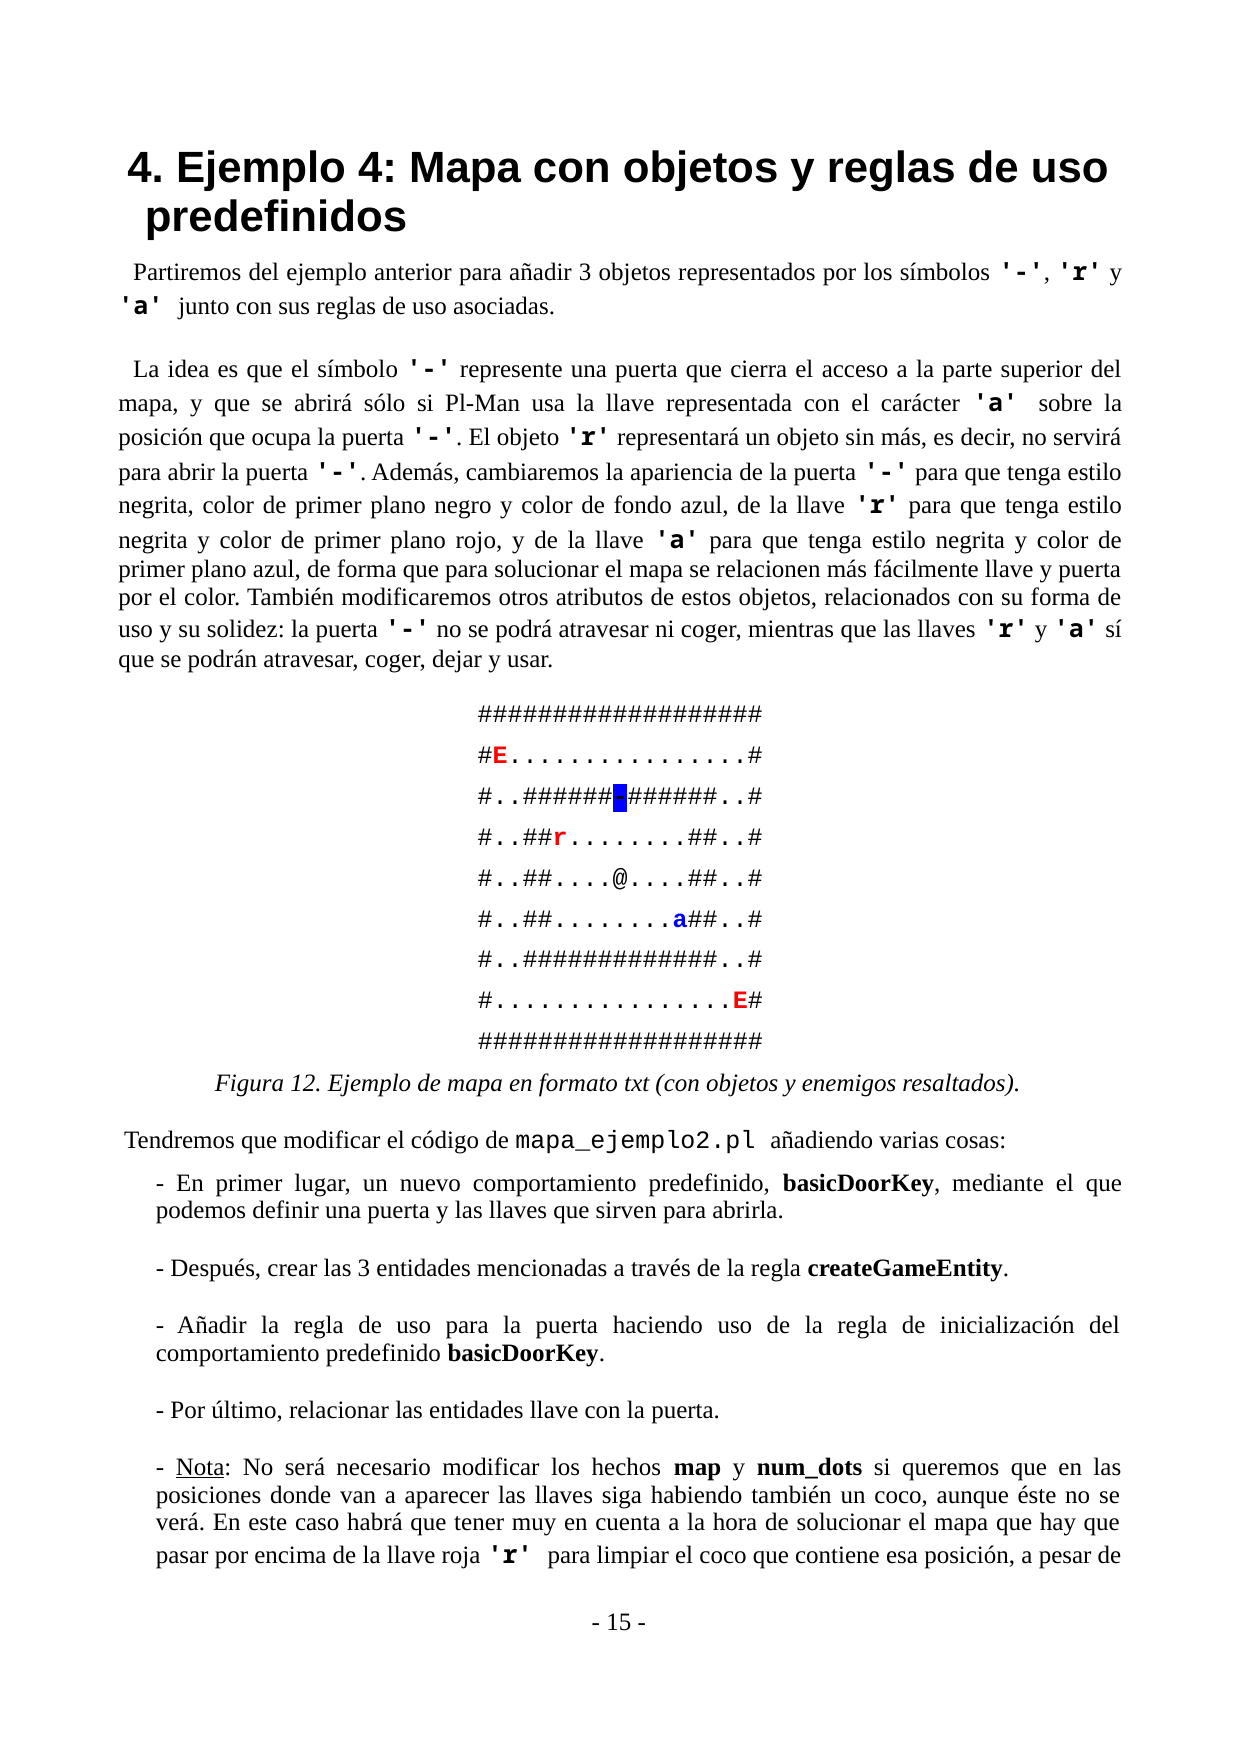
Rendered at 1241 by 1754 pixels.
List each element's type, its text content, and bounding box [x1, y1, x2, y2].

text #..######-######..# [118, 784, 1122, 812]
text #................E# [118, 988, 1122, 1016]
text #..##........a##..# [118, 906, 1122, 934]
list - En primer lugar, un nuevo comportamiento predefinido, basicDoorKey, mediante el que podemos definir una puerta y las llaves que sirven para abrirla. [118, 1169, 1122, 1224]
text #..##....@....##..# [118, 865, 1122, 894]
subtitle Ejemplo 4: Mapa con objetos y reglas de uso predefinidos [115, 143, 1122, 241]
list - Después, crear las 3 entidades mencionadas a través de la regla createGameEntity. [118, 1254, 1122, 1282]
text #..##r........##..# [118, 824, 1122, 853]
list - Por último, relacionar las entidades llave con la puerta. [118, 1396, 1122, 1424]
text ################### [118, 702, 1122, 730]
text Figura 12. Ejemplo de mapa en formato txt (con objetos y enemigos resaltados). [115, 1069, 1122, 1097]
text Partiremos del ejemplo anterior para añadir 3 objetos representados por los símbolos '-', 'r' y 'a' junto con sus reglas de uso asociadas. [118, 253, 1122, 321]
list - Añadir la regla de uso para la puerta haciendo uso de la regla de inicialización del comportamiento predefinido basicDoorKey. [118, 1311, 1122, 1366]
text La idea es que el símbolo '-' represente una puerta que cierra el acceso a la parte superior del mapa, y que se abrirá sólo si Pl-Man usa la llave representada con el carácter 'a' sobre la posición que ocupa la puerta '-'. El objeto 'r' representará un objeto sin más, es decir, no servirá para abrir la puerta '-'. Además, cambiaremos la apariencia de la puerta '-' para que tenga estilo negrita, color de primer plano negro y color de fondo azul, de la llave 'r' para que tenga estilo negrita y color de primer plano rojo, y de la llave 'a' para que tenga estilo negrita y color de primer plano azul, de forma que para solucionar el mapa se relacionen más fácilmente llave y puerta por el color. También modificaremos otros atributos de estos objetos, relacionados con su forma de uso y su solidez: la puerta '-' no se podrá atravesar ni coger, mientras que las llaves 'r' y 'a' sí que se podrán atravesar, coger, dejar y usar. [118, 351, 1122, 672]
text Tendremos que modificar el código de mapa_ejemplo2.pl añadiendo varias cosas: [118, 1127, 1122, 1156]
text ################### [118, 1029, 1122, 1057]
text #..#############..# [118, 947, 1122, 975]
text #E................# [118, 743, 1122, 771]
list - Nota: No será necesario modificar los hechos map y num_dots si queremos que en las posiciones donde van a aparecer las llaves siga habiendo también un coco, aunque éste no se verá. En este caso habrá que tener muy en cuenta a la hora de solucionar el mapa que hay que pasar por encima de la llave roja 'r' para limpiar el coco que contiene esa posición, a pesar de [118, 1453, 1122, 1570]
